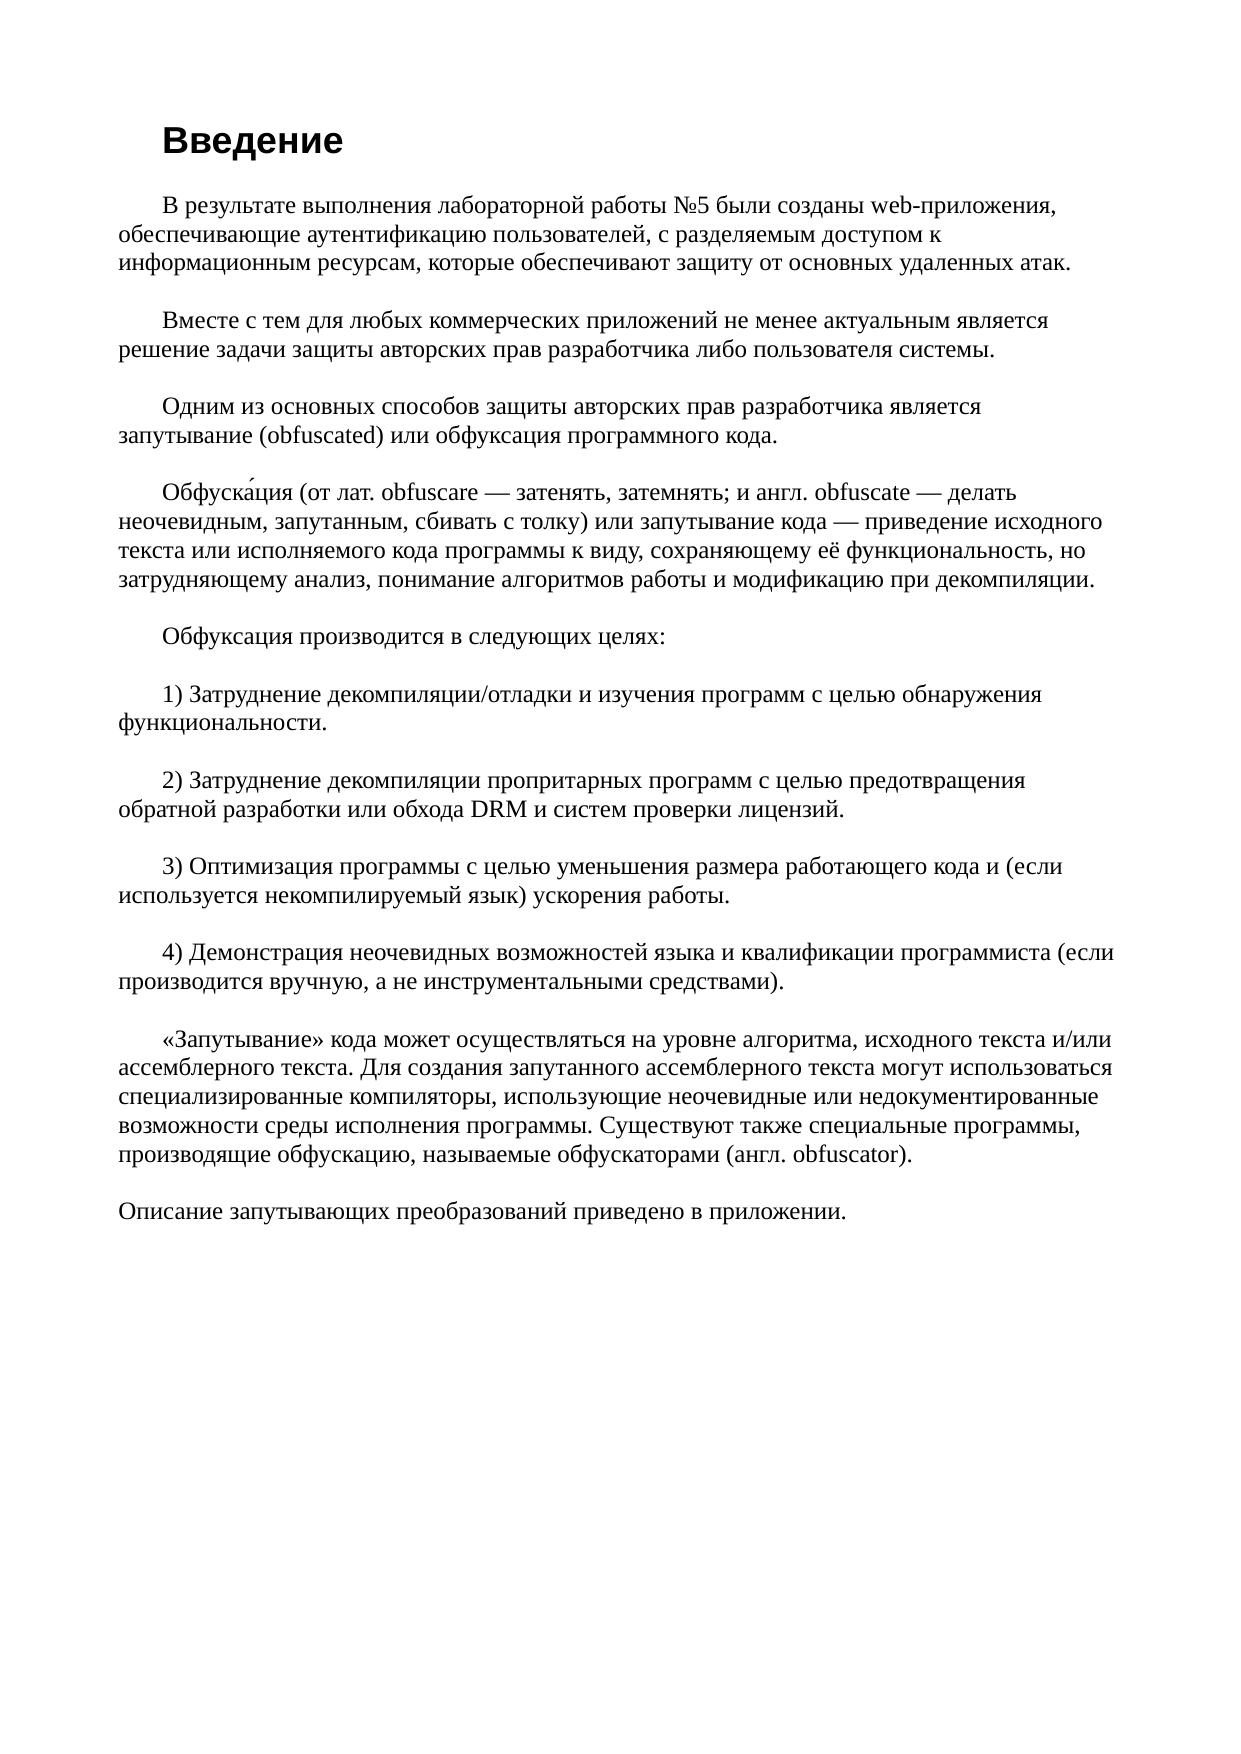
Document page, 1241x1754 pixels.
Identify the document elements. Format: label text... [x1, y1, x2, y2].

text Обфуксация производится в следующих целях: [118, 621, 1122, 650]
text Одним из основных способов защиты авторских прав разработчика является запутывание (obfuscated) или обфуксация программного кода. [118, 391, 1122, 449]
text Обфуска́ция (от лат. obfuscare — затенять, затемнять; и англ. obfuscate — делать неочевидным, запутанным, сбивать с толку) или запутывание кода — приведение исходного текста или исполняемого кода программы к виду, сохраняющему её функциональность, но затрудняющему анализ, понимание алгоритмов работы и модификацию при декомпиляции. [118, 477, 1122, 592]
text 1) Затруднение декомпиляции/отладки и изучения программ с целью обнаружения функциональности. [118, 679, 1122, 736]
text Описание запутывающих преобразований приведено в приложении. [118, 1196, 1122, 1225]
subtitle Введение [118, 118, 1122, 161]
text «Запутывание» кода может осуществляться на уровне алгоритма, исходного текста и/или ассемблерного текста. Для создания запутанного ассемблерного текста могут использоваться специализированные компиляторы, использующие неочевидные или недокументированные возможности среды исполнения программы. Существуют также специальные программы, производящие обфускацию, называемые обфускаторами (англ. obfuscator). [118, 1024, 1122, 1167]
text В результате выполнения лабораторной работы №5 были созданы web-приложения, обеспечивающие аутентификацию пользователей, с разделяемым доступом к информационным ресурсам, которые обеспечивают защиту от основных удаленных атак. [118, 190, 1122, 276]
text Вместе с тем для любых коммерческих приложений не менее актуальным является решение задачи защиты авторских прав разработчика либо пользователя системы. [118, 305, 1122, 362]
text 4) Демонстрация неочевидных возможностей языка и квалификации программиста (если производится вручную, а не инструментальными средствами). [118, 937, 1122, 995]
text 3) Оптимизация программы с целью уменьшения размера работающего кода и (если используется некомпилируемый язык) ускорения работы. [118, 851, 1122, 909]
text 2) Затруднение декомпиляции пропритарных программ с целью предотвращения обратной разработки или обхода DRM и систем проверки лицензий. [118, 765, 1122, 822]
